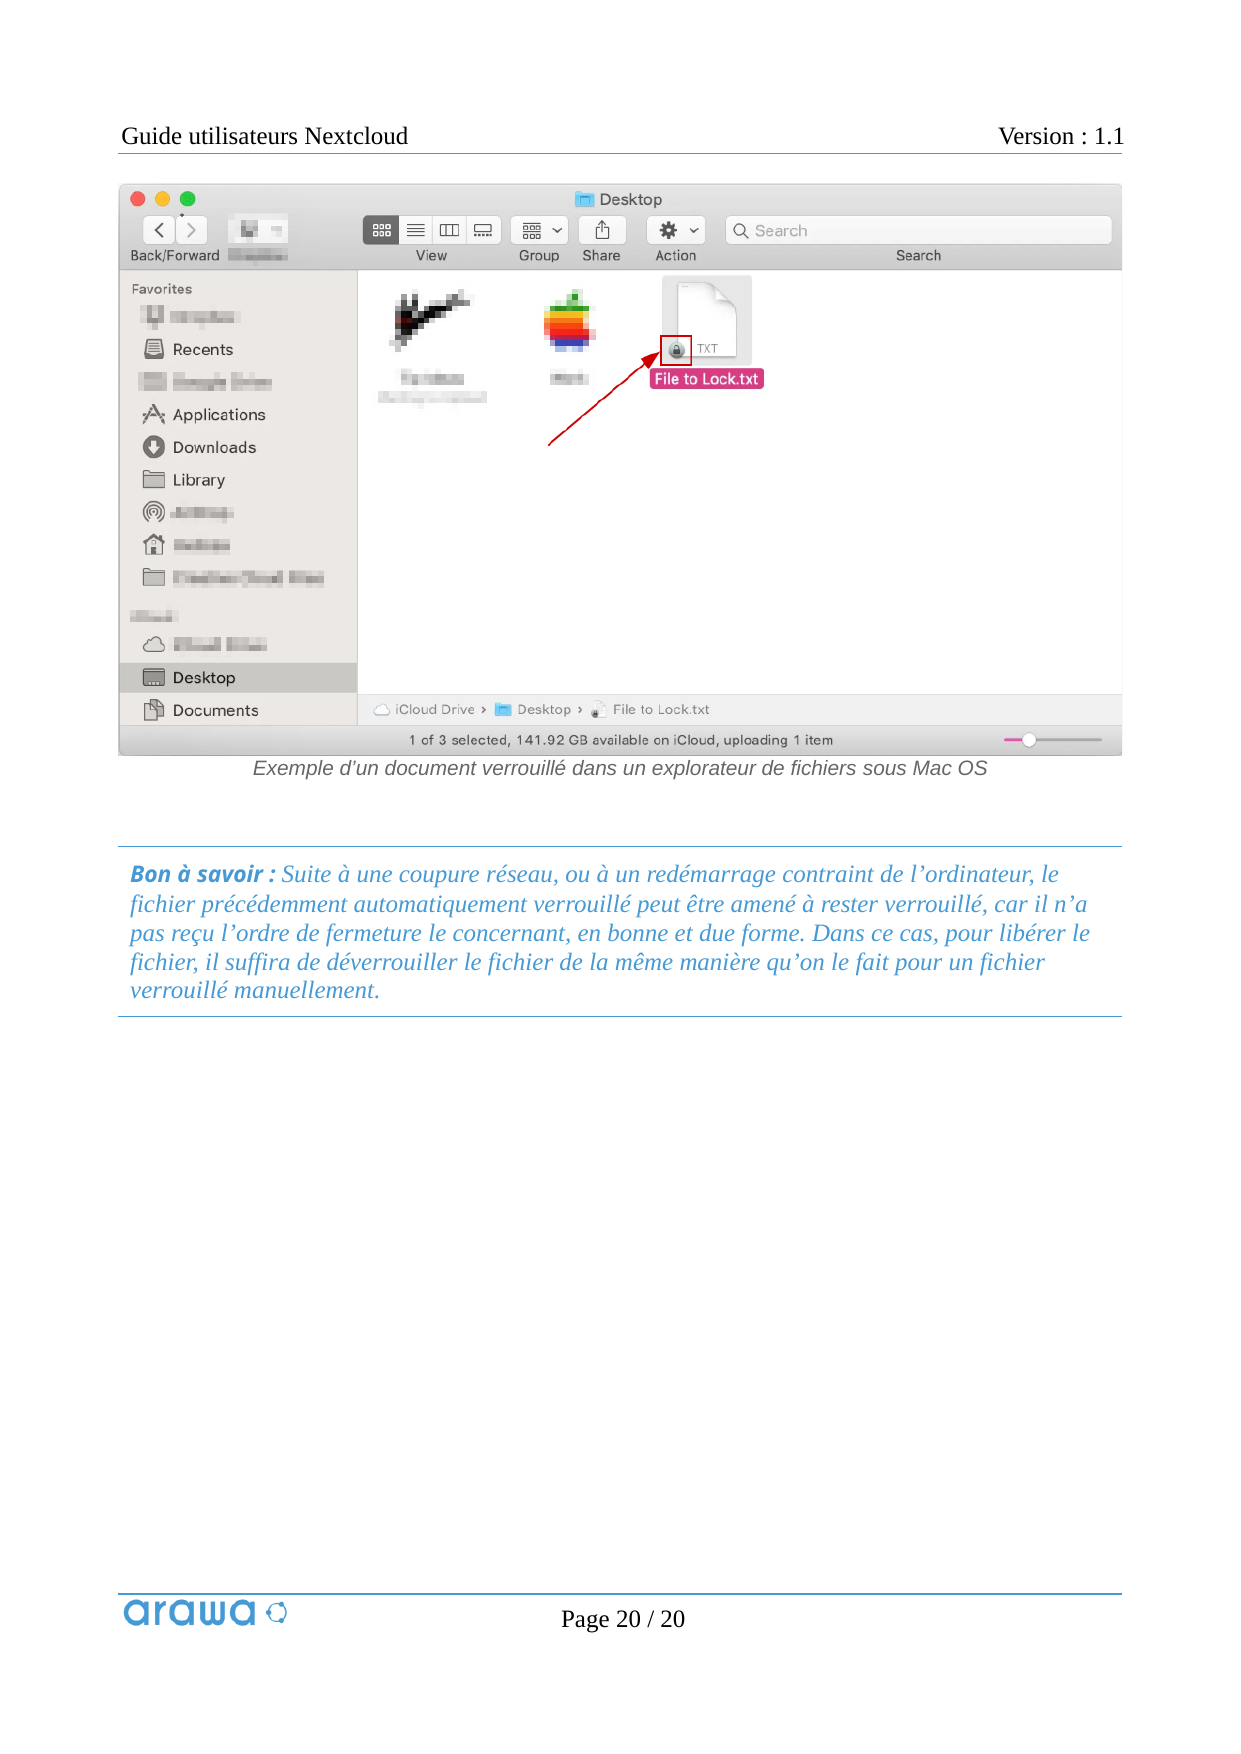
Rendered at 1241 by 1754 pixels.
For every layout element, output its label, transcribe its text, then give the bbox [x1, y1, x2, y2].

text Bon à savoir : Suite à une coupure réseau, ou à un redémarrage contraint de l’ordinateur, le fichier précédemment automatiquement verrouillé peut être amené à rester verrouillé, car il n’a pas reçu l’ordre de fermeture le concernant, en bonne et due forme. Dans ce cas, pour libérer le fichier, il suffira de déverrouiller le fichier de la même manière qu’on le fait pour un fichier verrouillé manuellement. [118, 847, 1122, 1016]
picture [121, 1597, 290, 1628]
text Exemple d’un document verrouillé dans un explorateur de fichiers sous Mac OS [118, 756, 1122, 780]
picture [118, 183, 1123, 756]
